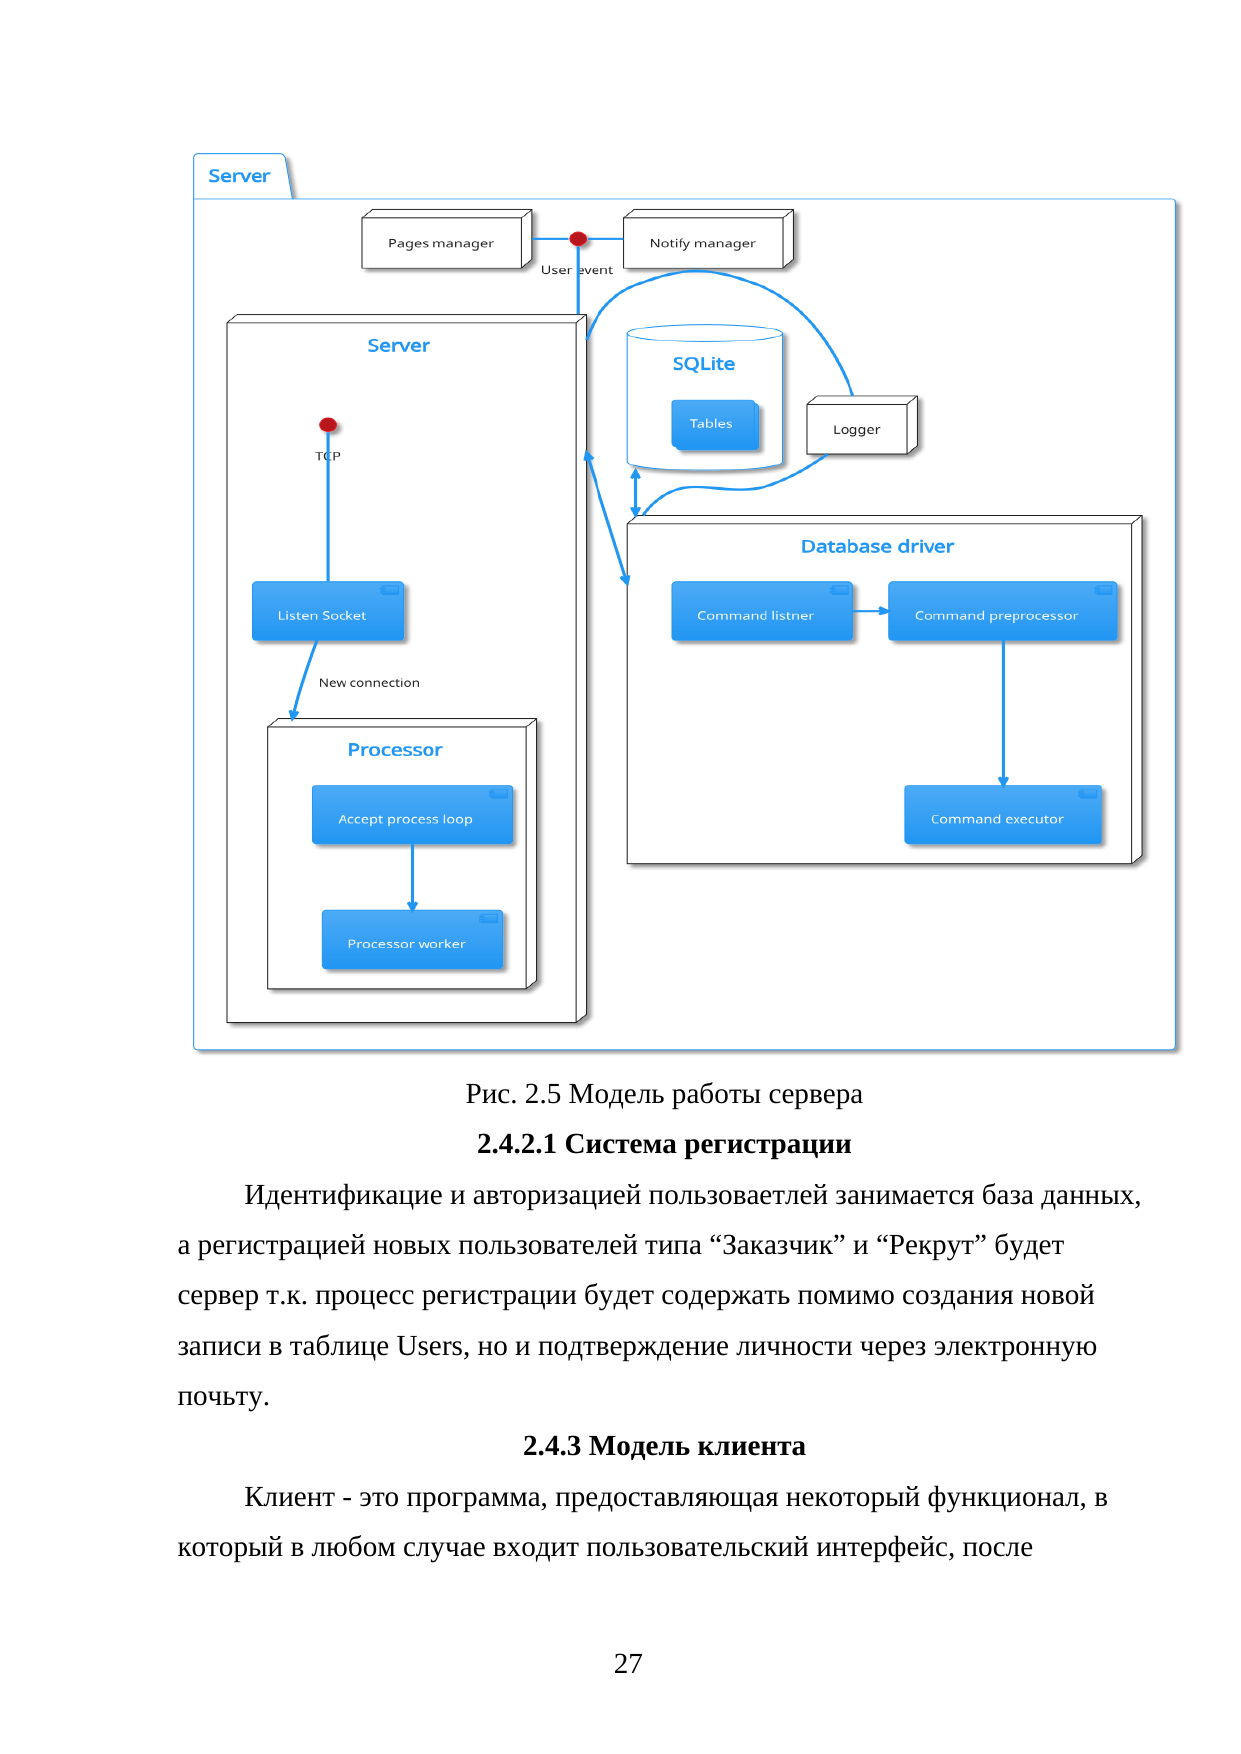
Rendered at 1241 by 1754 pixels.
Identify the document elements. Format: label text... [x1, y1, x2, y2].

subtitle 2.4.2.1 Система регистрации [177, 1126, 1152, 1160]
text Идентификацие и авторизацией пользоваетлей занимается база данных, а регистрацией новых пользователей типа “Заказчик” и “Рекрут” будет сервер т.к. процесс регистрации будет содержать помимо создания новой записи в таблице Users, но и подтверждение личности через электронную почьту. [177, 1177, 1152, 1412]
picture [177, 141, 1186, 1059]
text Клиент - это программа, предоставляющая некоторый функционал, в который в любом случае входит пользовательский интерфейс, после [177, 1479, 1152, 1562]
text Рис. 2.5 Модель работы сервера [177, 1076, 1152, 1110]
subtitle 2.4.3 Модель клиента [177, 1428, 1152, 1462]
